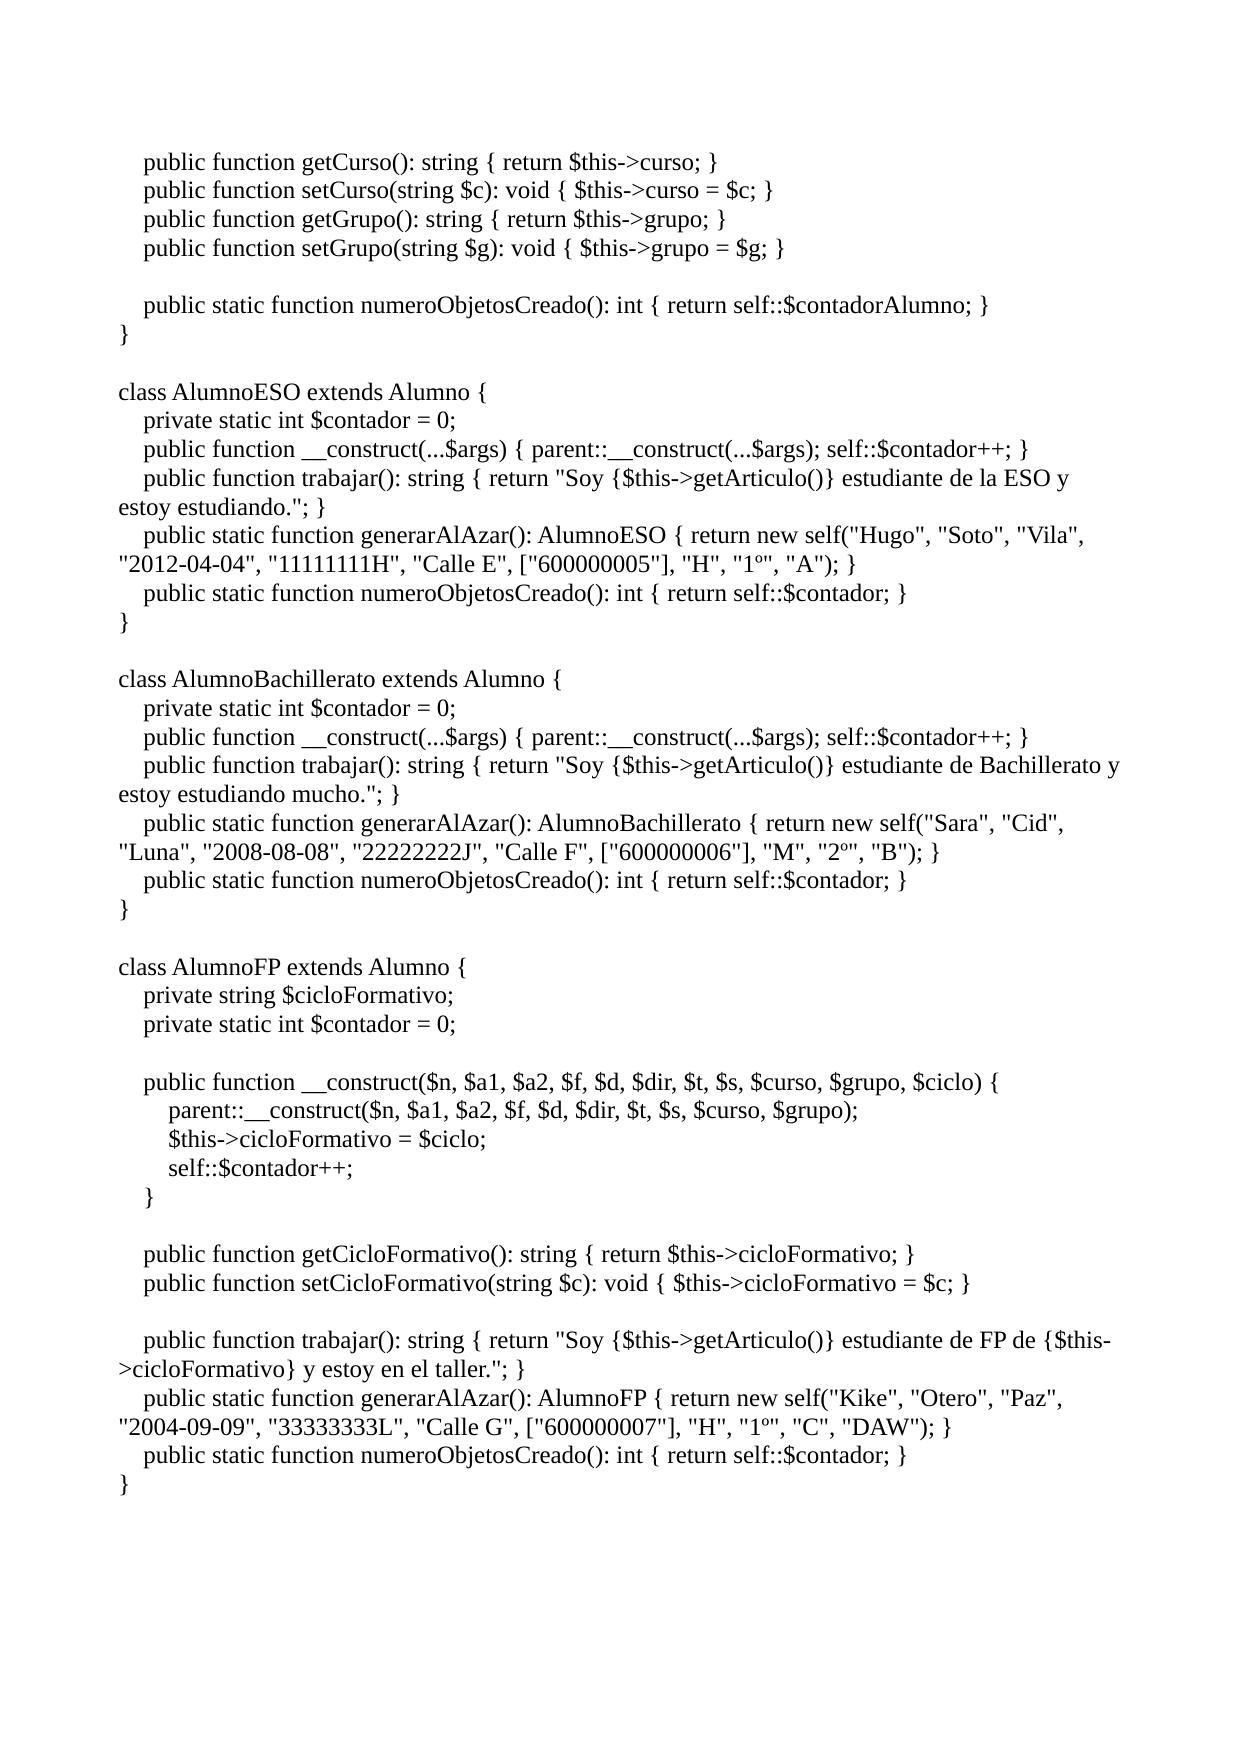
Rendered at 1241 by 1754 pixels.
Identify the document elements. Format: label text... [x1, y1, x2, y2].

text private static int $contador = 0; [118, 693, 1122, 722]
text public function getGrupo(): string { return $this->grupo; } [118, 204, 1122, 233]
text } [118, 1469, 1122, 1498]
text class AlumnoBachillerato extends Alumno { [118, 664, 1122, 693]
text public function getCurso(): string { return $this->curso; } [118, 147, 1122, 176]
text public function __construct($n, $a1, $a2, $f, $d, $dir, $t, $s, $curso, $grupo, $ciclo) { [118, 1067, 1122, 1096]
text public static function generarAlAzar(): AlumnoFP { return new self("Kike", "Otero", "Paz", "2004-09-09", "33333333L", "Calle G", ["600000007"], "H", "1º", "C", "DAW"); } [118, 1383, 1122, 1441]
text self::$contador++; [118, 1153, 1122, 1182]
text public function trabajar(): string { return "Soy {$this->getArticulo()} estudiante de Bachillerato y estoy estudiando mucho."; } [118, 751, 1122, 808]
text public function getCicloFormativo(): string { return $this->cicloFormativo; } [118, 1239, 1122, 1268]
text } [118, 607, 1122, 636]
text } [118, 1182, 1122, 1211]
text public static function numeroObjetosCreado(): int { return self::$contador; } [118, 866, 1122, 894]
text public static function generarAlAzar(): AlumnoESO { return new self("Hugo", "Soto", "Vila", "2012-04-04", "11111111H", "Calle E", ["600000005"], "H", "1º", "A"); } [118, 521, 1122, 578]
text public static function numeroObjetosCreado(): int { return self::$contador; } [118, 578, 1122, 607]
text public function __construct(...$args) { parent::__construct(...$args); self::$contador++; } [118, 434, 1122, 463]
text public function setCurso(string $c): void { $this->curso = $c; } [118, 176, 1122, 204]
text public static function numeroObjetosCreado(): int { return self::$contador; } [118, 1441, 1122, 1469]
text public function setCicloFormativo(string $c): void { $this->cicloFormativo = $c; } [118, 1268, 1122, 1297]
text private static int $contador = 0; [118, 1009, 1122, 1038]
text public function trabajar(): string { return "Soy {$this->getArticulo()} estudiante de la ESO y estoy estudiando."; } [118, 463, 1122, 521]
text } [118, 319, 1122, 348]
text public static function generarAlAzar(): AlumnoBachillerato { return new self("Sara", "Cid", "Luna", "2008-08-08", "22222222J", "Calle F", ["600000006"], "M", "2º", "B"); } [118, 808, 1122, 866]
text public function setGrupo(string $g): void { $this->grupo = $g; } [118, 233, 1122, 262]
text private static int $contador = 0; [118, 406, 1122, 434]
text class AlumnoFP extends Alumno { [118, 952, 1122, 981]
text class AlumnoESO extends Alumno { [118, 377, 1122, 406]
text public static function numeroObjetosCreado(): int { return self::$contadorAlumno; } [118, 291, 1122, 319]
text private string $cicloFormativo; [118, 981, 1122, 1009]
text parent::__construct($n, $a1, $a2, $f, $d, $dir, $t, $s, $curso, $grupo); [118, 1096, 1122, 1124]
text } [118, 894, 1122, 923]
text public function __construct(...$args) { parent::__construct(...$args); self::$contador++; } [118, 722, 1122, 751]
text public function trabajar(): string { return "Soy {$this->getArticulo()} estudiante de FP de {$this->cicloFormativo} y estoy en el taller."; } [118, 1326, 1122, 1383]
text $this->cicloFormativo = $ciclo; [118, 1124, 1122, 1153]
